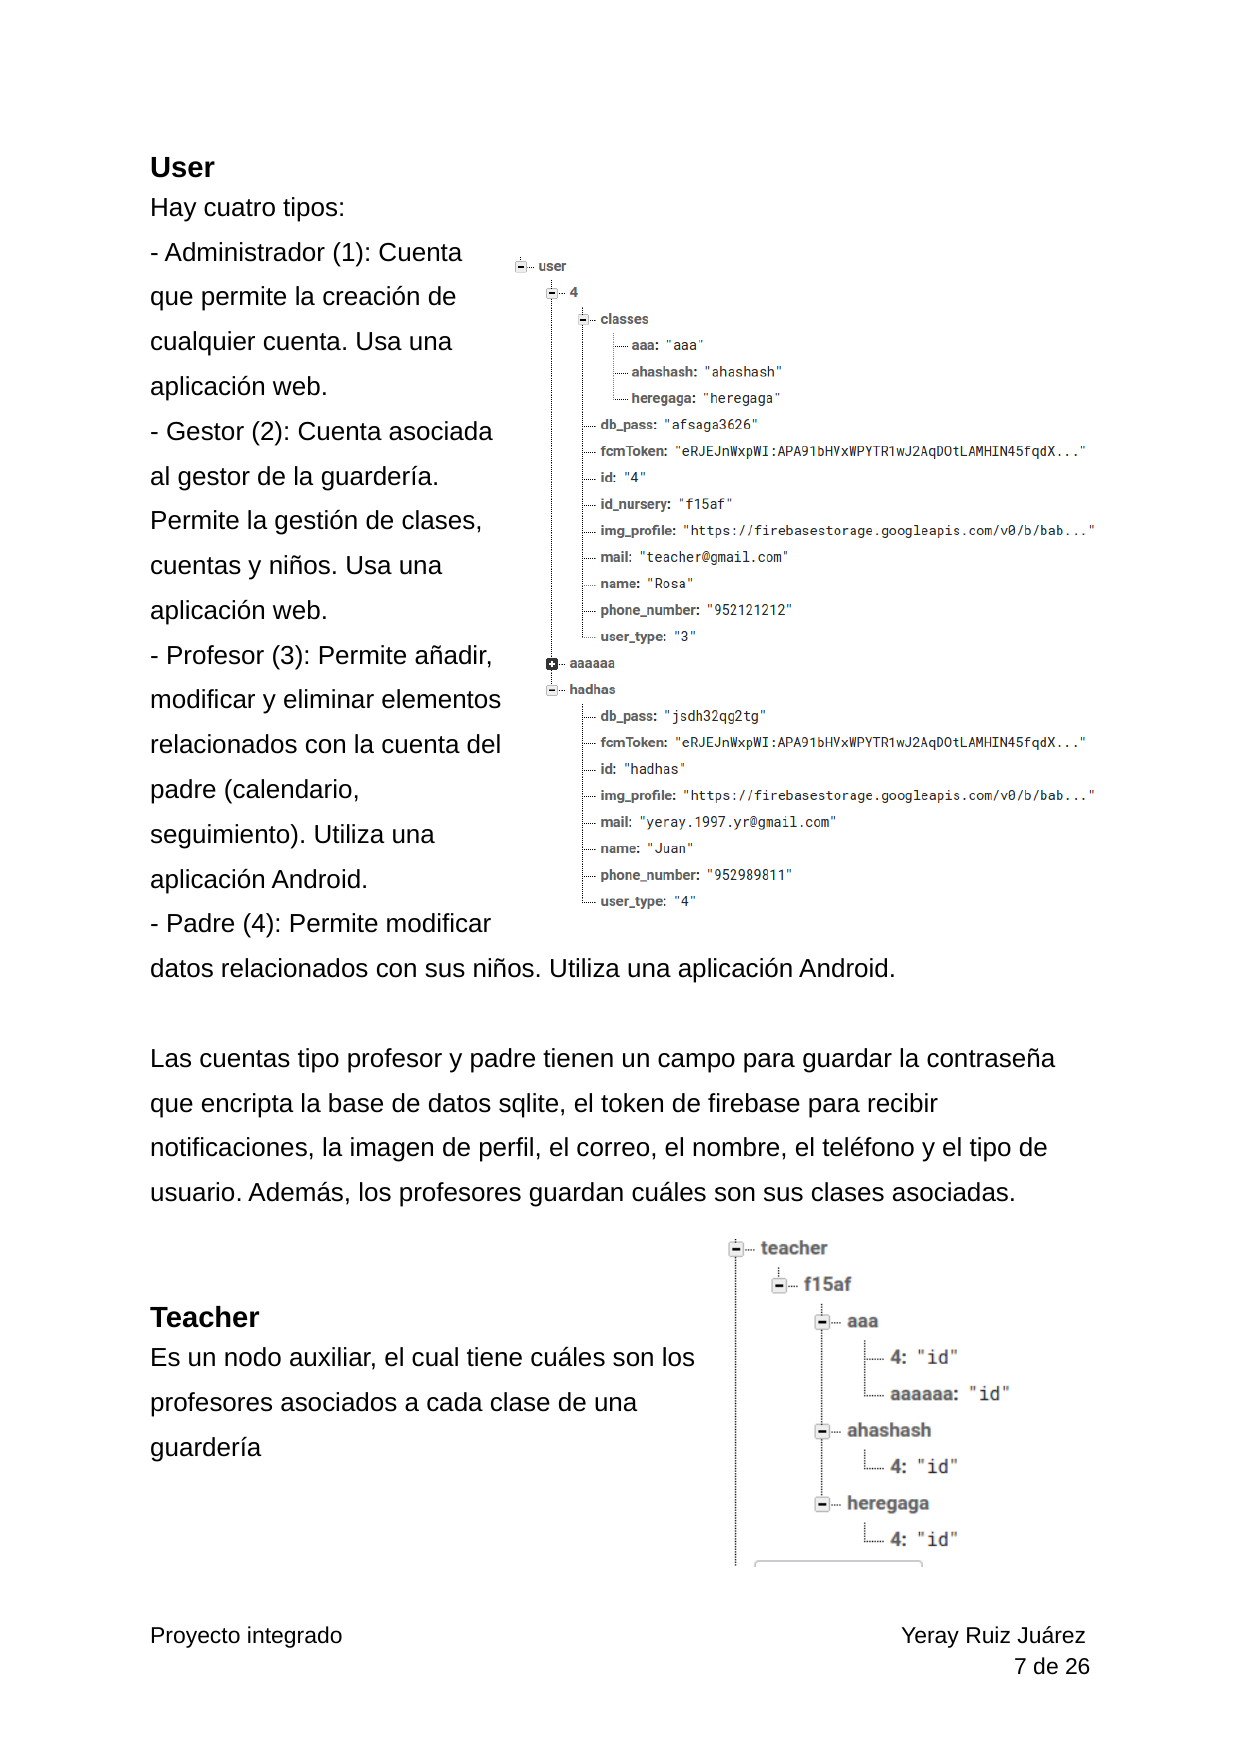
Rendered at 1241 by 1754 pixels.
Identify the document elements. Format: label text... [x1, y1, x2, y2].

text Hay cuatro tipos: [150, 192, 1090, 222]
text Es un nodo auxiliar, el cual tiene cuáles son los profesores asociados a cada clase de una guardería [150, 1342, 722, 1462]
text Las cuentas tipo profesor y padre tienen un campo para guardar la contraseña que encripta la base de datos sqlite, el token de firebase para recibir notificaciones, la imagen de perfil, el correo, el nombre, el teléfono y el tipo de usuario. Además, los profesores guardan cuáles son sus clases asociadas. [150, 1043, 1090, 1207]
subtitle User [150, 150, 1090, 183]
picture [722, 1239, 1056, 1567]
text - Padre (4): Permite modificar datos relacionados con sus niños. Utiliza una aplicación Android. [150, 908, 1090, 983]
subtitle [1056, 1300, 1090, 1334]
subtitle Teacher [150, 1300, 722, 1334]
text - Gestor (2): Cuenta asociada al gestor de la guardería. Permite la gestión de clases, cuentas y niños. Usa una aplicación web. [150, 416, 510, 625]
picture [510, 256, 1112, 916]
text - Administrador (1): Cuenta que permite la creación de cualquier cuenta. Usa una aplicación web. [150, 237, 1090, 401]
text [1056, 1342, 1090, 1462]
text - Profesor (3): Permite añadir, modificar y eliminar elementos relacionados con la cuenta del padre (calendario, seguimiento). Utiliza una aplicación Android. [150, 640, 510, 894]
